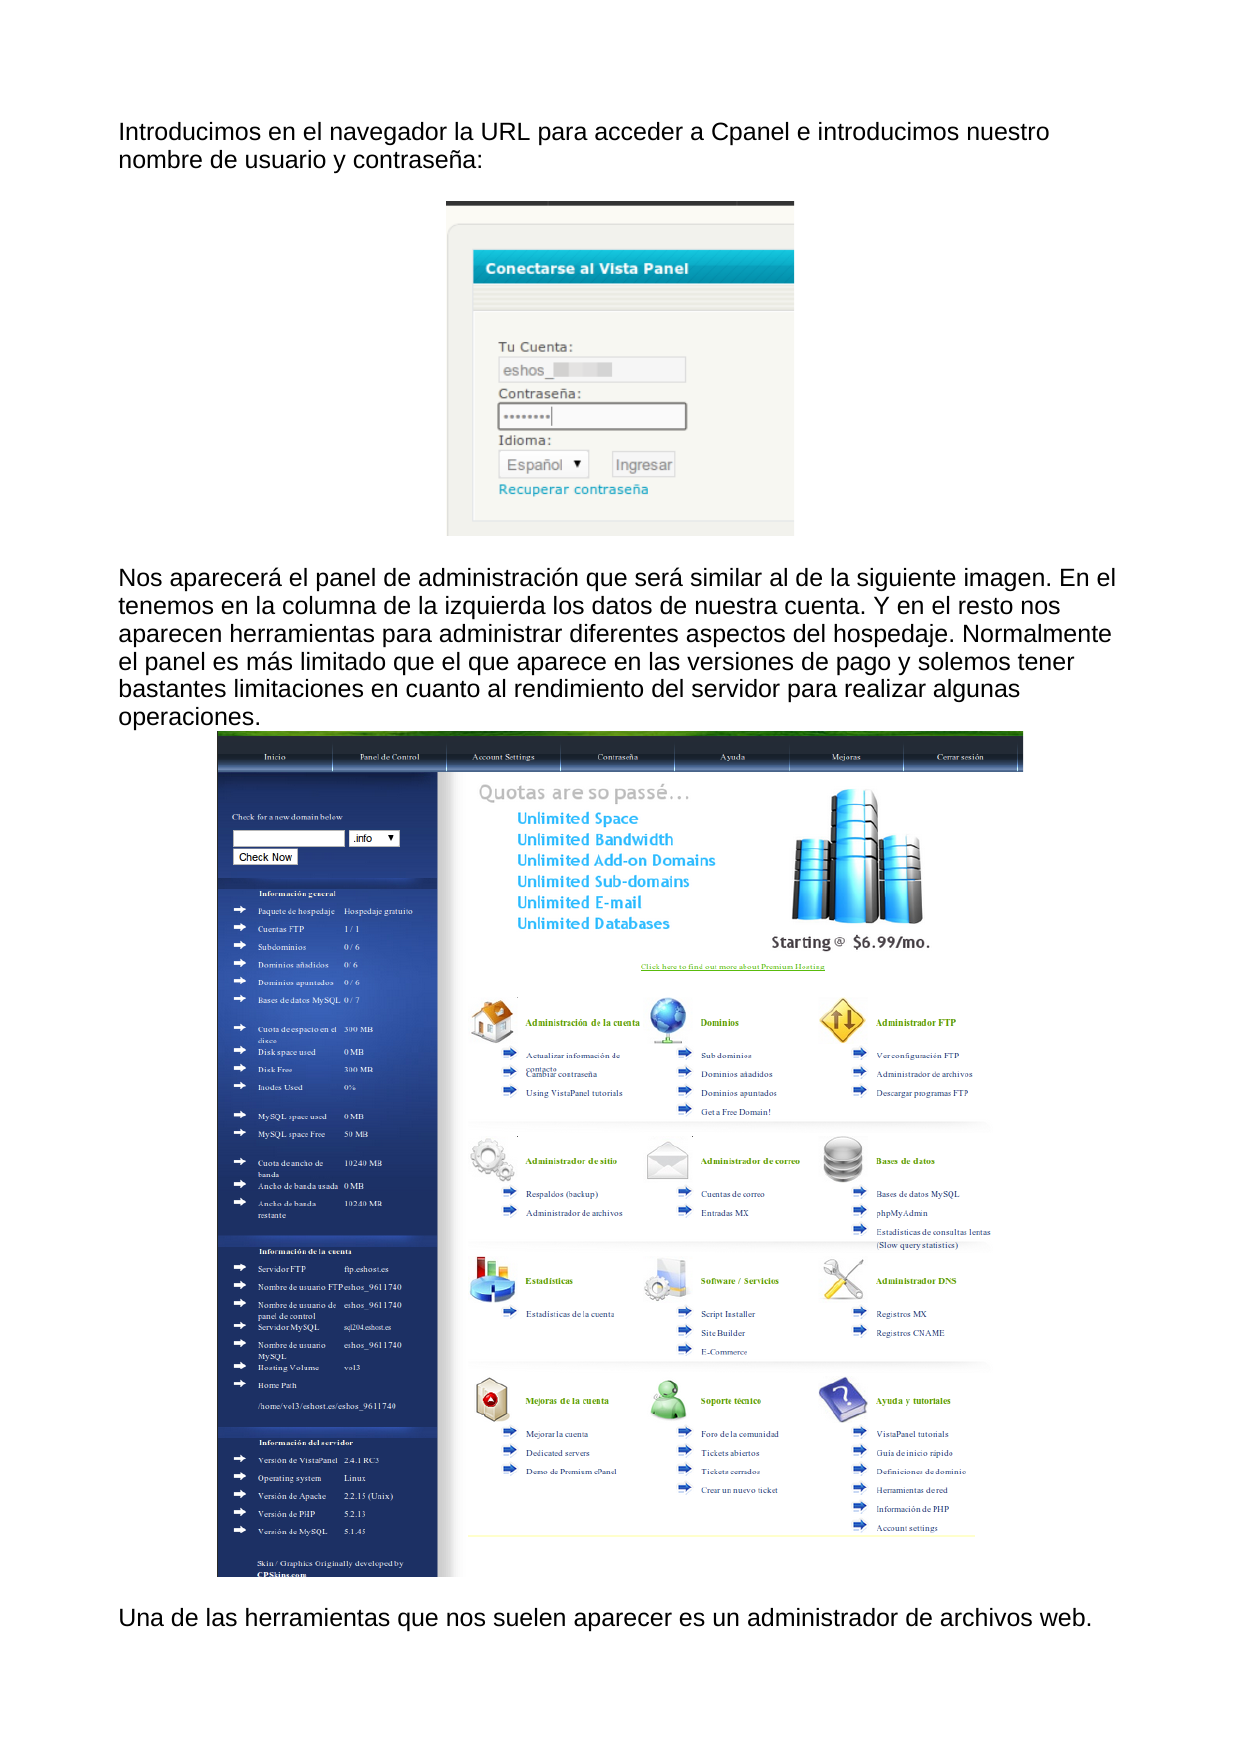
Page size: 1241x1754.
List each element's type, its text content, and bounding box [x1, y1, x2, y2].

text Introducimos en el navegador la URL para acceder a Cpanel e introducimos nuestro nombre de usuario y contraseña: [118, 118, 1122, 174]
picture [217, 731, 1024, 1577]
picture [446, 201, 795, 536]
text Una de las herramientas que nos suelen aparecer es un administrador de archivos web. [118, 1604, 1122, 1632]
text Nos aparecerá el panel de administración que será similar al de la siguiente imagen. En el tenemos en la columna de la izquierda los datos de nuestra cuenta. Y en el resto nos aparecen herramientas para administrar diferentes aspectos del hospedaje. Normalmente el panel es más limitado que el que aparece en las versiones de pago y solemos tener bastantes limitaciones en cuanto al rendimiento del servidor para realizar algunas operaciones. [118, 563, 1122, 731]
